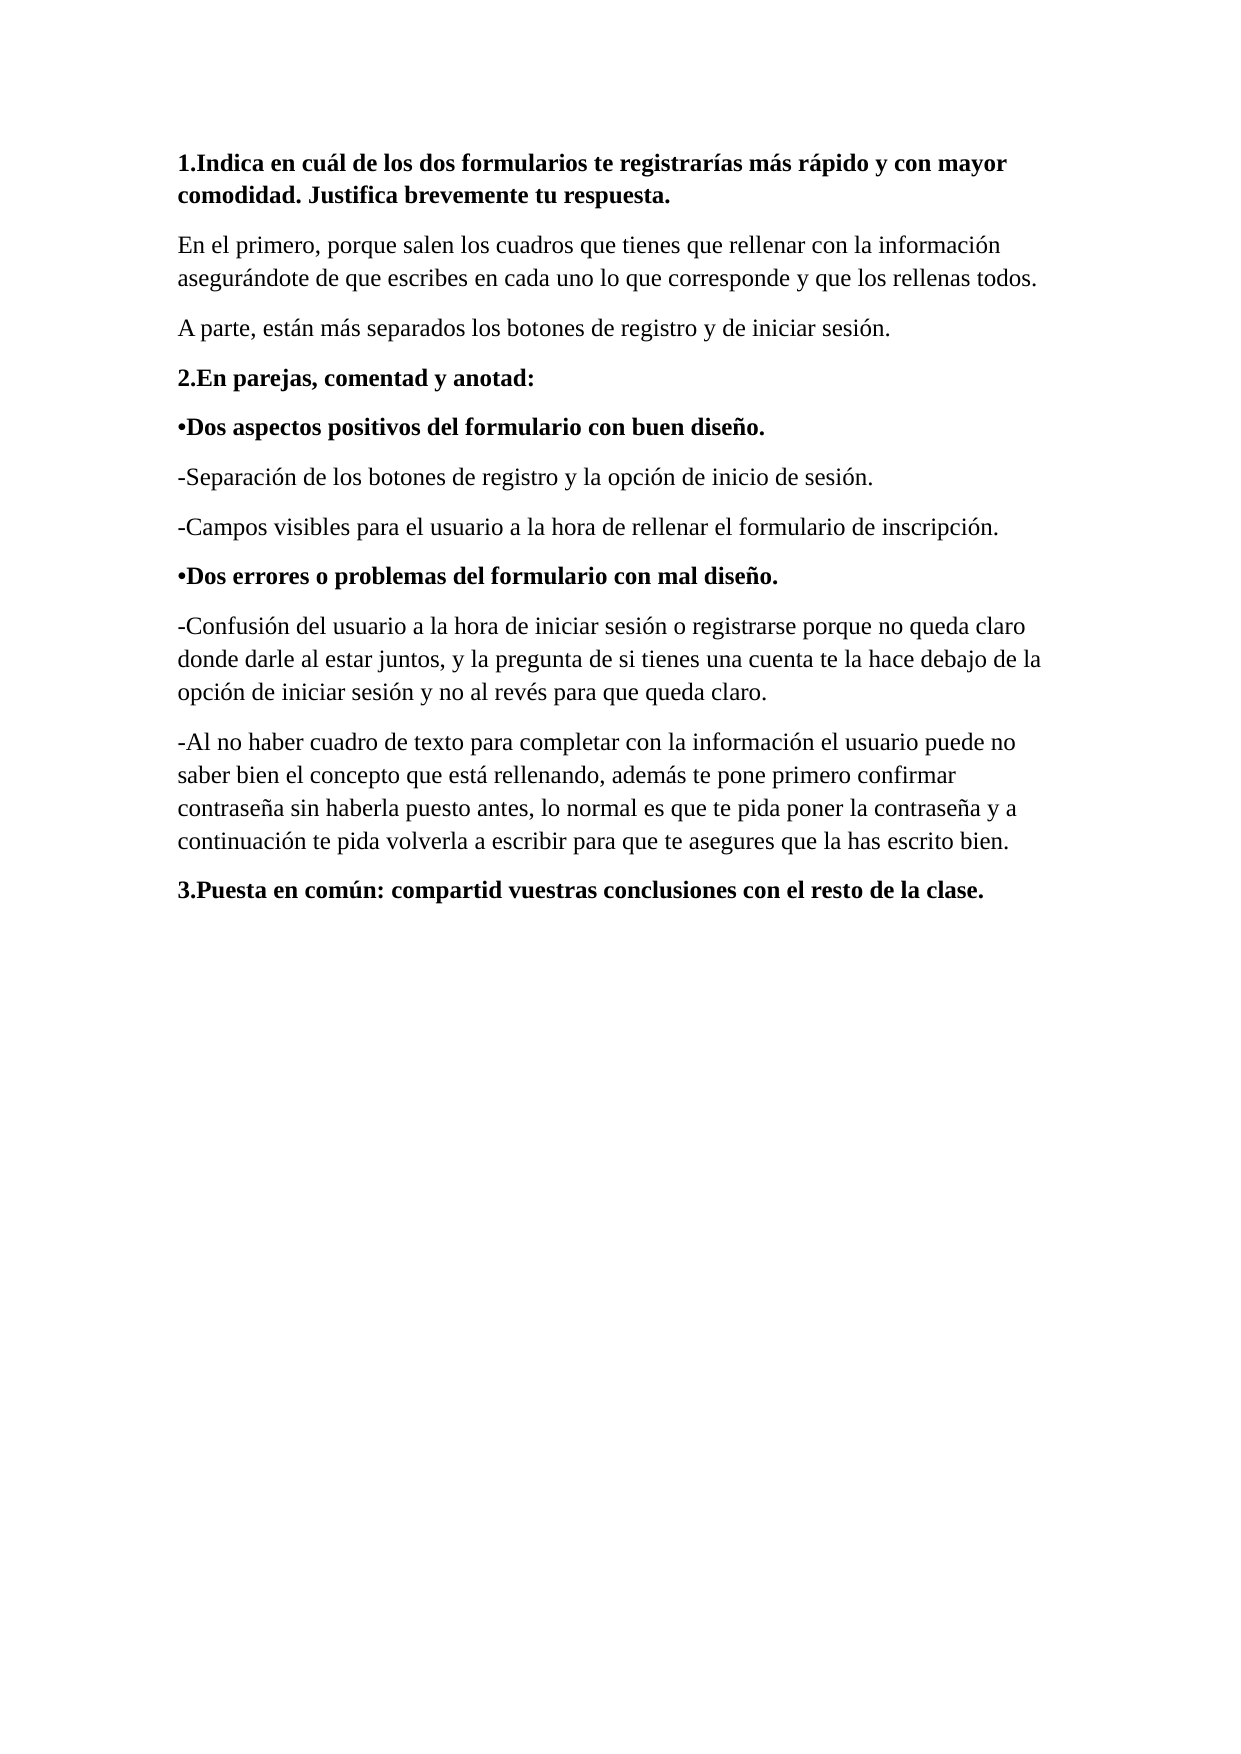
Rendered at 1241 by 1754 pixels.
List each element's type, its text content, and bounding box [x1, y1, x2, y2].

text •Dos aspectos positivos del formulario con buen diseño. [177, 412, 1063, 441]
text -Campos visibles para el usuario a la hora de rellenar el formulario de inscripción. [177, 512, 1063, 541]
text -Al no haber cuadro de texto para completar con la información el usuario puede no saber bien el concepto que está rellenando, además te pone primero confirmar contraseña sin haberla puesto antes, lo normal es que te pida poner la contraseña y a continuación te pida volverla a escribir para que te asegures que la has escrito bien. [177, 727, 1063, 855]
text 1.Indica en cuál de los dos formularios te registrarías más rápido y con mayor comodidad. Justifica brevemente tu respuesta. [177, 148, 1063, 209]
text -Separación de los botones de registro y la opción de inicio de sesión. [177, 462, 1063, 491]
text En el primero, porque salen los cuadros que tienes que rellenar con la información asegurándote de que escribes en cada uno lo que corresponde y que los rellenas todos. [177, 230, 1063, 292]
text -Confusión del usuario a la hora de iniciar sesión o registrarse porque no queda claro donde darle al estar juntos, y la pregunta de si tienes una cuenta te la hace debajo de la opción de iniciar sesión y no al revés para que queda claro. [177, 611, 1063, 706]
text A parte, están más separados los botones de registro y de iniciar sesión. [177, 313, 1063, 342]
text 2.En parejas, comentad y anotad: [177, 363, 1063, 391]
text •Dos errores o problemas del formulario con mal diseño. [177, 561, 1063, 590]
text 3.Puesta en común: compartid vuestras conclusiones con el resto de la clase. [177, 876, 1063, 904]
